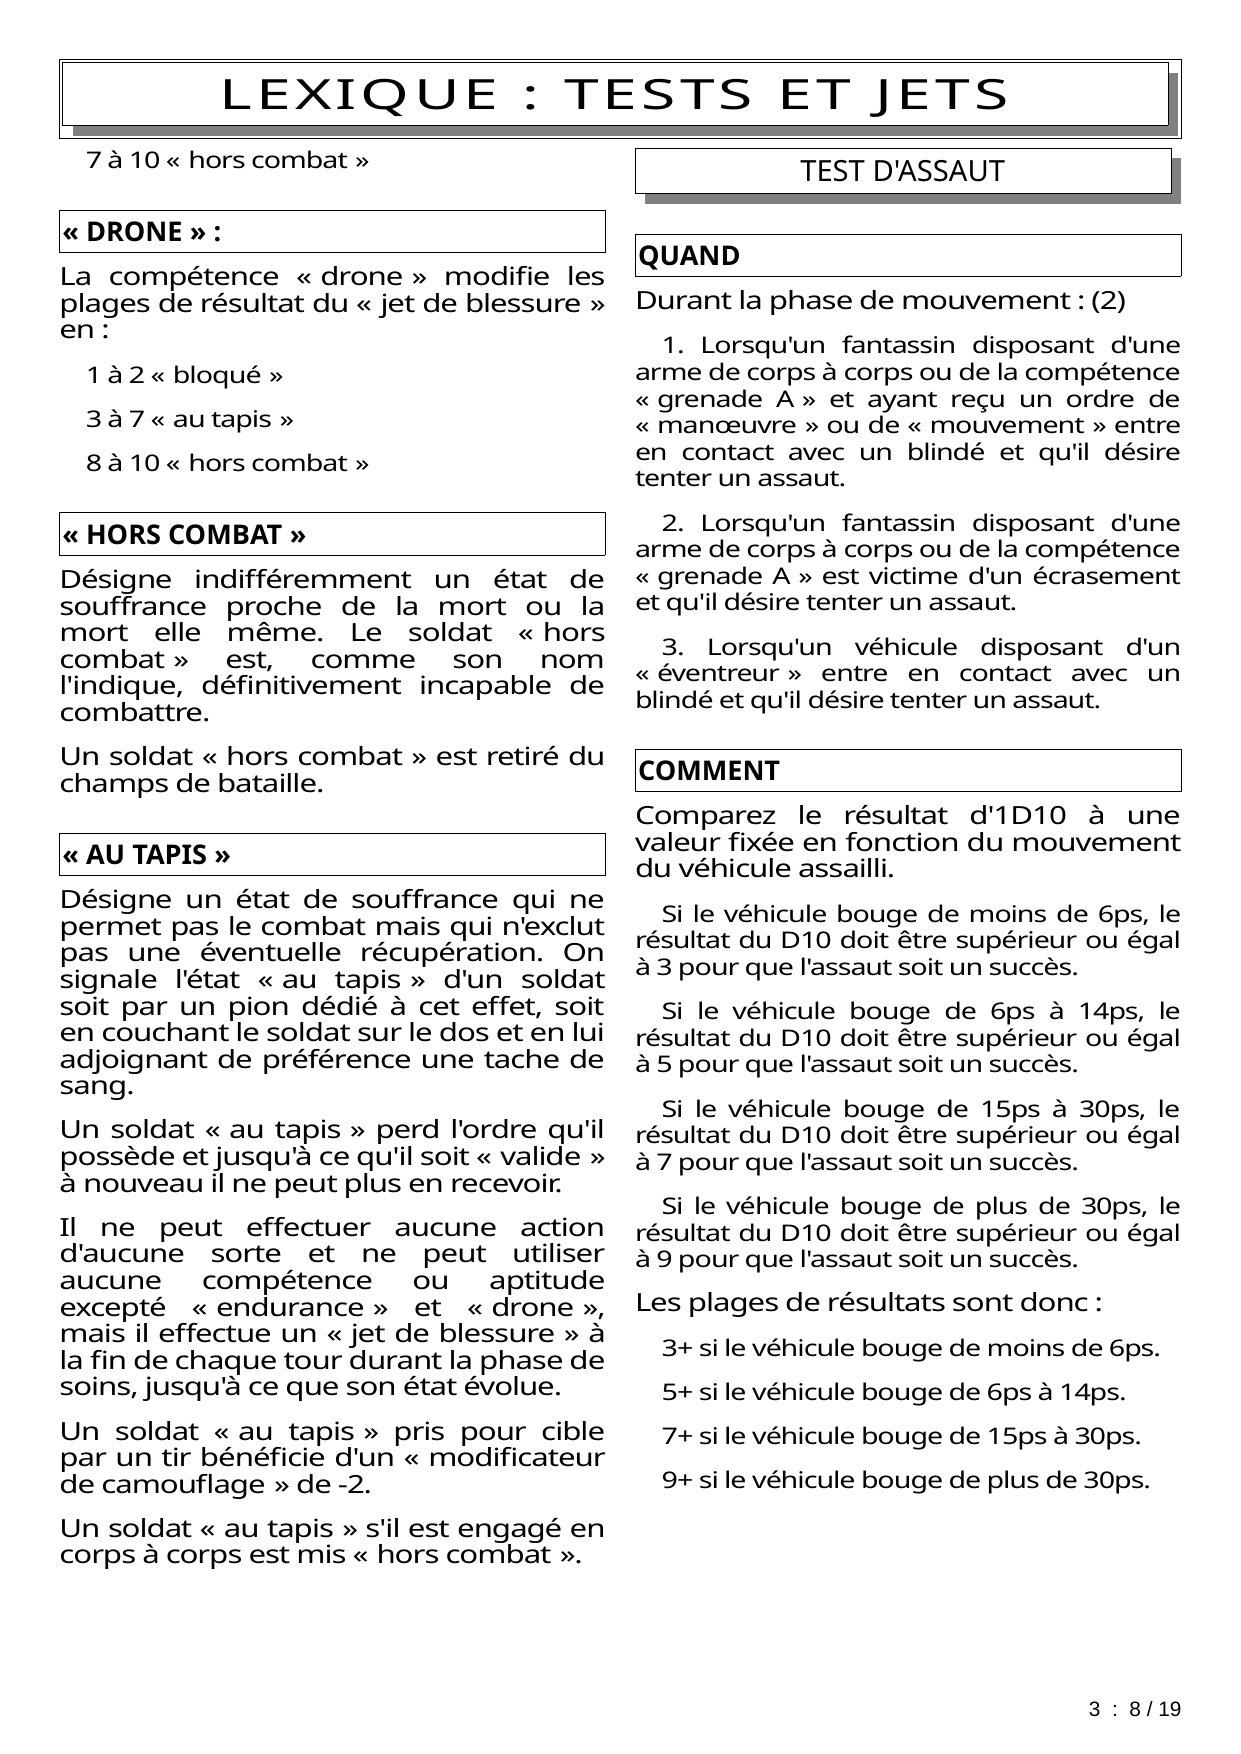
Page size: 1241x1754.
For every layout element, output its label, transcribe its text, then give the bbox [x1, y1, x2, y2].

text Durant la phase de mouvement : (2) [635, 288, 1181, 315]
text 2. Lorsqu'un fantassin disposant d'une arme de corps à corps ou de la compétence « grenade A » est victime d'un écrasement et qu'il désire tenter un assaut. [635, 510, 1181, 616]
text Un soldat « au tapis » s'il est engagé en corps à corps est mis « hors combat ». [59, 1516, 605, 1569]
text Si le véhicule bouge de plus de 30ps, le résultat du D10 doit être supérieur ou égal à 9 pour que l'assaut soit un succès. [635, 1193, 1181, 1273]
text 9+ si le véhicule bouge de plus de 30ps. [635, 1468, 1181, 1494]
title Comment [636, 750, 1181, 791]
text 7+ si le véhicule bouge de 15ps à 30ps. [635, 1423, 1181, 1450]
text Un soldat « au tapis » pris pour cible par un tir bénéficie d'un « modificateur de camouflage » de -2. [59, 1419, 605, 1498]
text Un soldat « au tapis » perd l'ordre qu'il possède et jusqu'à ce qu'il soit « valide » à nouveau il ne peut plus en recevoir. [59, 1118, 605, 1197]
text 3 à 7 « au tapis » [59, 406, 605, 433]
text Désigne un état de souffrance qui ne permet pas le combat mais qui n'exclut pas une éventuelle récupération. On signale l'état « au tapis » d'un soldat soit par un pion dédié à cet effet, soit en couchant le soldat sur le dos et en lui adjoignant de préférence une tache de sang. [59, 887, 605, 1100]
text Si le véhicule bouge de moins de 6ps, le résultat du D10 doit être supérieur ou égal à 3 pour que l'assaut soit un succès. [635, 901, 1181, 981]
text La compétence « drone » modifie les plages de résultat du « jet de blessure » en : [59, 264, 605, 344]
text 8 à 10 « hors combat » [59, 450, 605, 477]
text 5+ si le véhicule bouge de 6ps à 14ps. [635, 1379, 1181, 1406]
text Un soldat « hors combat » est retiré du champs de bataille. [59, 744, 605, 797]
text 3+ si le véhicule bouge de moins de 6ps. [635, 1335, 1181, 1361]
text Si le véhicule bouge de 6ps à 14ps, le résultat du D10 doit être supérieur ou égal à 5 pour que l'assaut soit un succès. [635, 998, 1181, 1078]
title Test d'assaut [636, 149, 1171, 193]
title « au tapis » [60, 834, 605, 875]
text 7 à 10 « hors combat » [59, 148, 605, 174]
text 3. Lorsqu'un véhicule disposant d'un « éventreur » entre en contact avec un blindé et qu'il désire tenter un assaut. [635, 634, 1181, 713]
text Il ne peut effectuer aucune action d'aucune sorte et ne peut utiliser aucune compétence ou aptitude excepté « endurance » et « drone », mais il effectue un « jet de blessure » à la fin de chaque tour durant la phase de soins, jusqu'à ce que son état évolue. [59, 1215, 605, 1401]
text 1. Lorsqu'un fantassin disposant d'une arme de corps à corps ou de la compétence « grenade A » et ayant reçu un ordre de « manœuvre » ou de « mouvement » entre en contact avec un blindé et qu'il désire tenter un assaut. [635, 333, 1181, 492]
text Désigne indifféremment un état de souffrance proche de la mort ou la mort elle même. Le soldat « hors combat » est, comme son nom l'indique, définitivement incapable de combattre. [59, 567, 605, 726]
text 1 à 2 « bloqué » [59, 362, 605, 388]
title « drone » : [60, 211, 605, 252]
title « hors combat » [60, 513, 605, 555]
text Si le véhicule bouge de 15ps à 30ps, le résultat du D10 doit être supérieur ou égal à 7 pour que l'assaut soit un succès. [635, 1096, 1181, 1175]
text Les plages de résultats sont donc : [635, 1291, 1181, 1317]
title Quand [636, 235, 1181, 276]
text Comparez le résultat d'1D10 à une valeur fixée en fonction du mouvement du véhicule assailli. [635, 803, 1181, 883]
